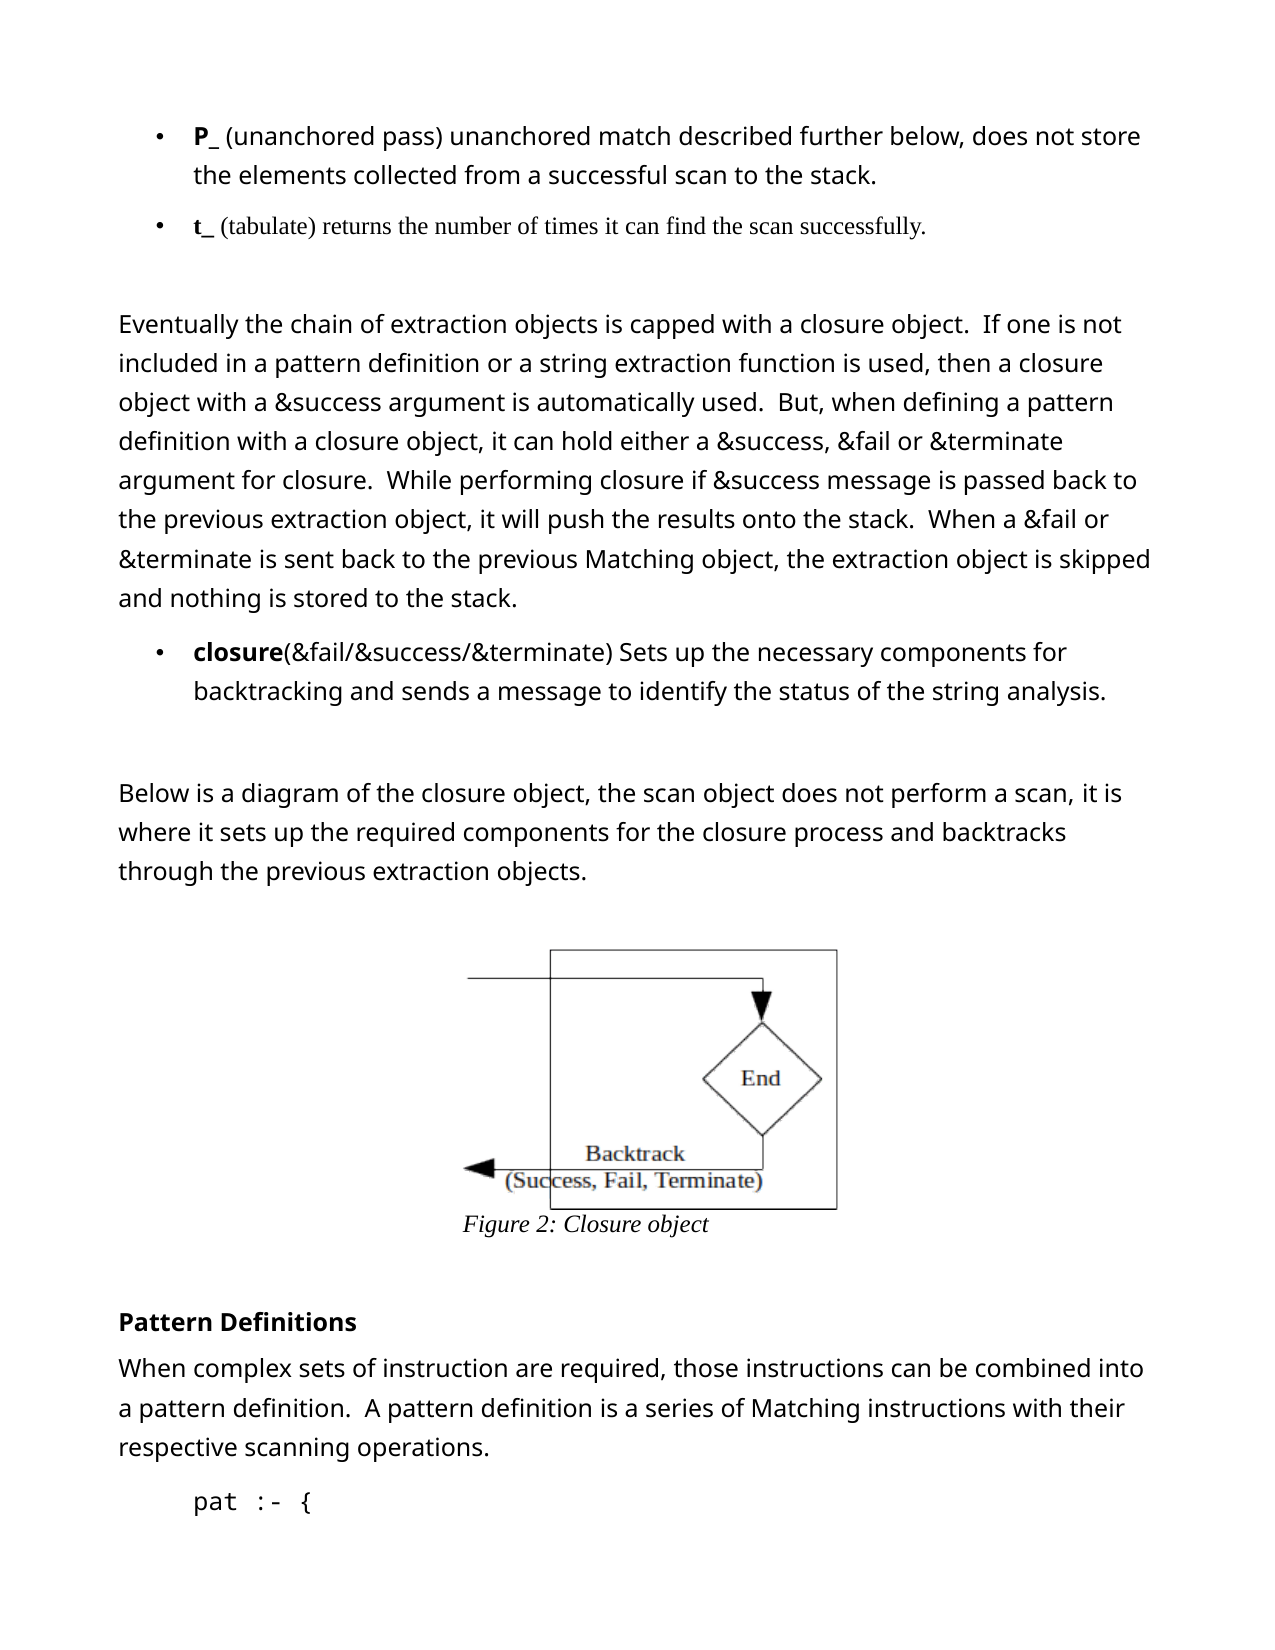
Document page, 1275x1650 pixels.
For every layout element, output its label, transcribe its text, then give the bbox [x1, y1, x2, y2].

list closure(&fail/&success/&terminate) Sets up the necessary components for backtracking and sends a message to identify the status of the string analysis. [156, 634, 1157, 707]
picture [462, 948, 838, 1210]
text pat :- { [193, 1483, 1157, 1517]
text Eventually the chain of extraction objects is capped with a closure object. If one is not included in a pattern definition or a string extraction function is used, then a closure object with a &success argument is automatically used. But, when defining a pattern definition with a closure object, it can hold either a &success, &fail or &terminate argument for closure. While performing closure if &success message is passed back to the previous extraction object, it will push the results onto the stack. When a &fail or &terminate is sent back to the previous Matching object, the extraction object is skipped and nothing is stored to the stack. [118, 306, 1157, 614]
text When complex sets of instruction are required, those instructions can be combined into a pattern definition. A pattern definition is a series of Matching instructions with their respective scanning operations. [118, 1351, 1157, 1463]
text Figure 2: Closure object [463, 1210, 837, 1238]
subtitle Pattern Definitions [118, 1304, 1157, 1338]
text Below is a diagram of the closure object, the scan object does not perform a scan, it is where it sets up the required components for the closure process and backtracks through the previous extraction objects. [118, 776, 1157, 888]
list P_ (unanchored pass) unanchored match described further below, does not store the elements collected from a successful scan to the stack. [156, 118, 1157, 191]
list t_ (tabulate) returns the number of times it can find the scan successfully. [156, 211, 1157, 240]
